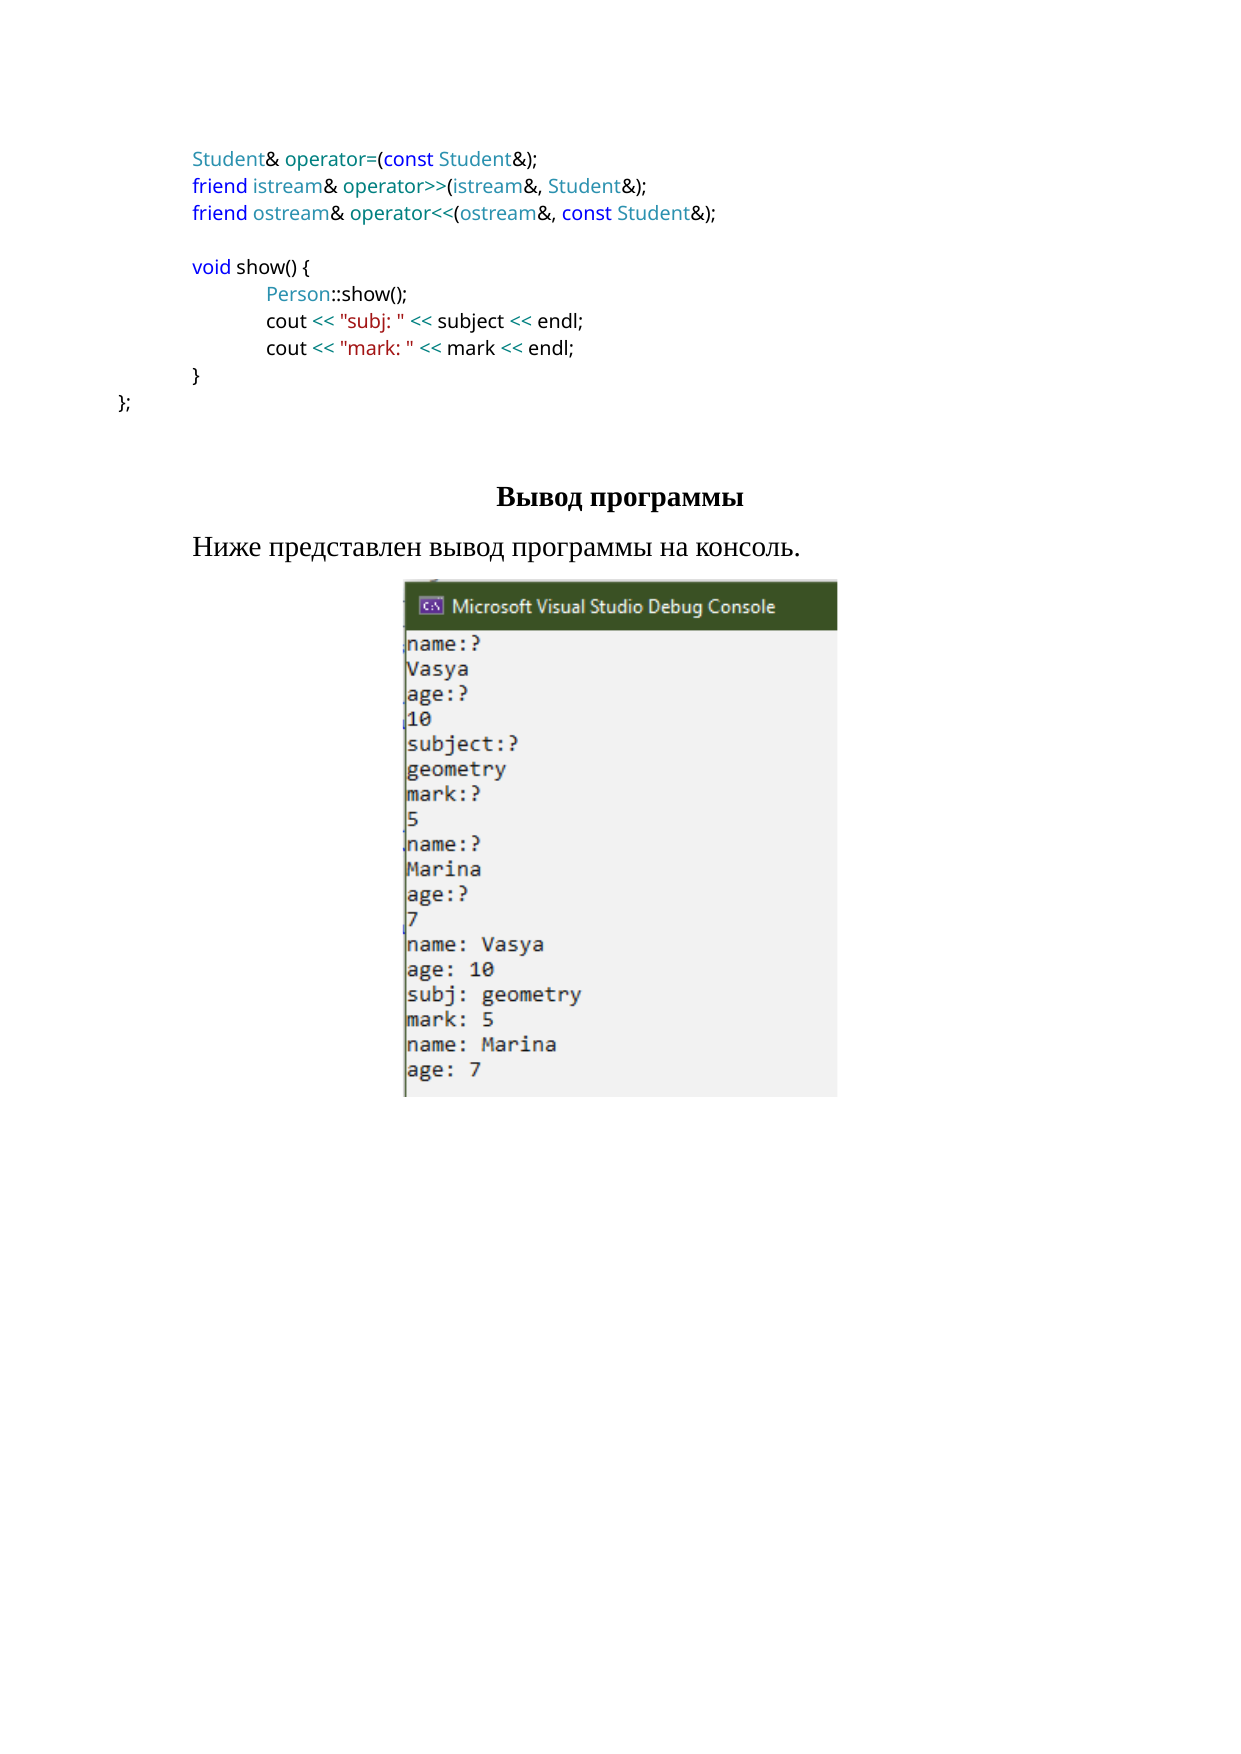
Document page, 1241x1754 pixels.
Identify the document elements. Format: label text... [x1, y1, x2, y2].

text Person::show(); [118, 280, 1122, 307]
text friend ostream& operator<<(ostream&, const Student&); [118, 199, 1122, 226]
text }; [118, 388, 1122, 415]
text } [118, 361, 1122, 388]
text Ниже представлен вывод программы на консоль. [118, 529, 1122, 562]
text friend istream& operator>>(istream&, Student&); [118, 172, 1122, 199]
text void show() { [118, 253, 1122, 280]
text cout << "subj: " << subject << endl; [118, 307, 1122, 334]
text Student& operator=(const Student&); [118, 145, 1122, 172]
picture [402, 579, 838, 1097]
text Вывод программы [118, 479, 1122, 512]
text cout << "mark: " << mark << endl; [118, 334, 1122, 361]
